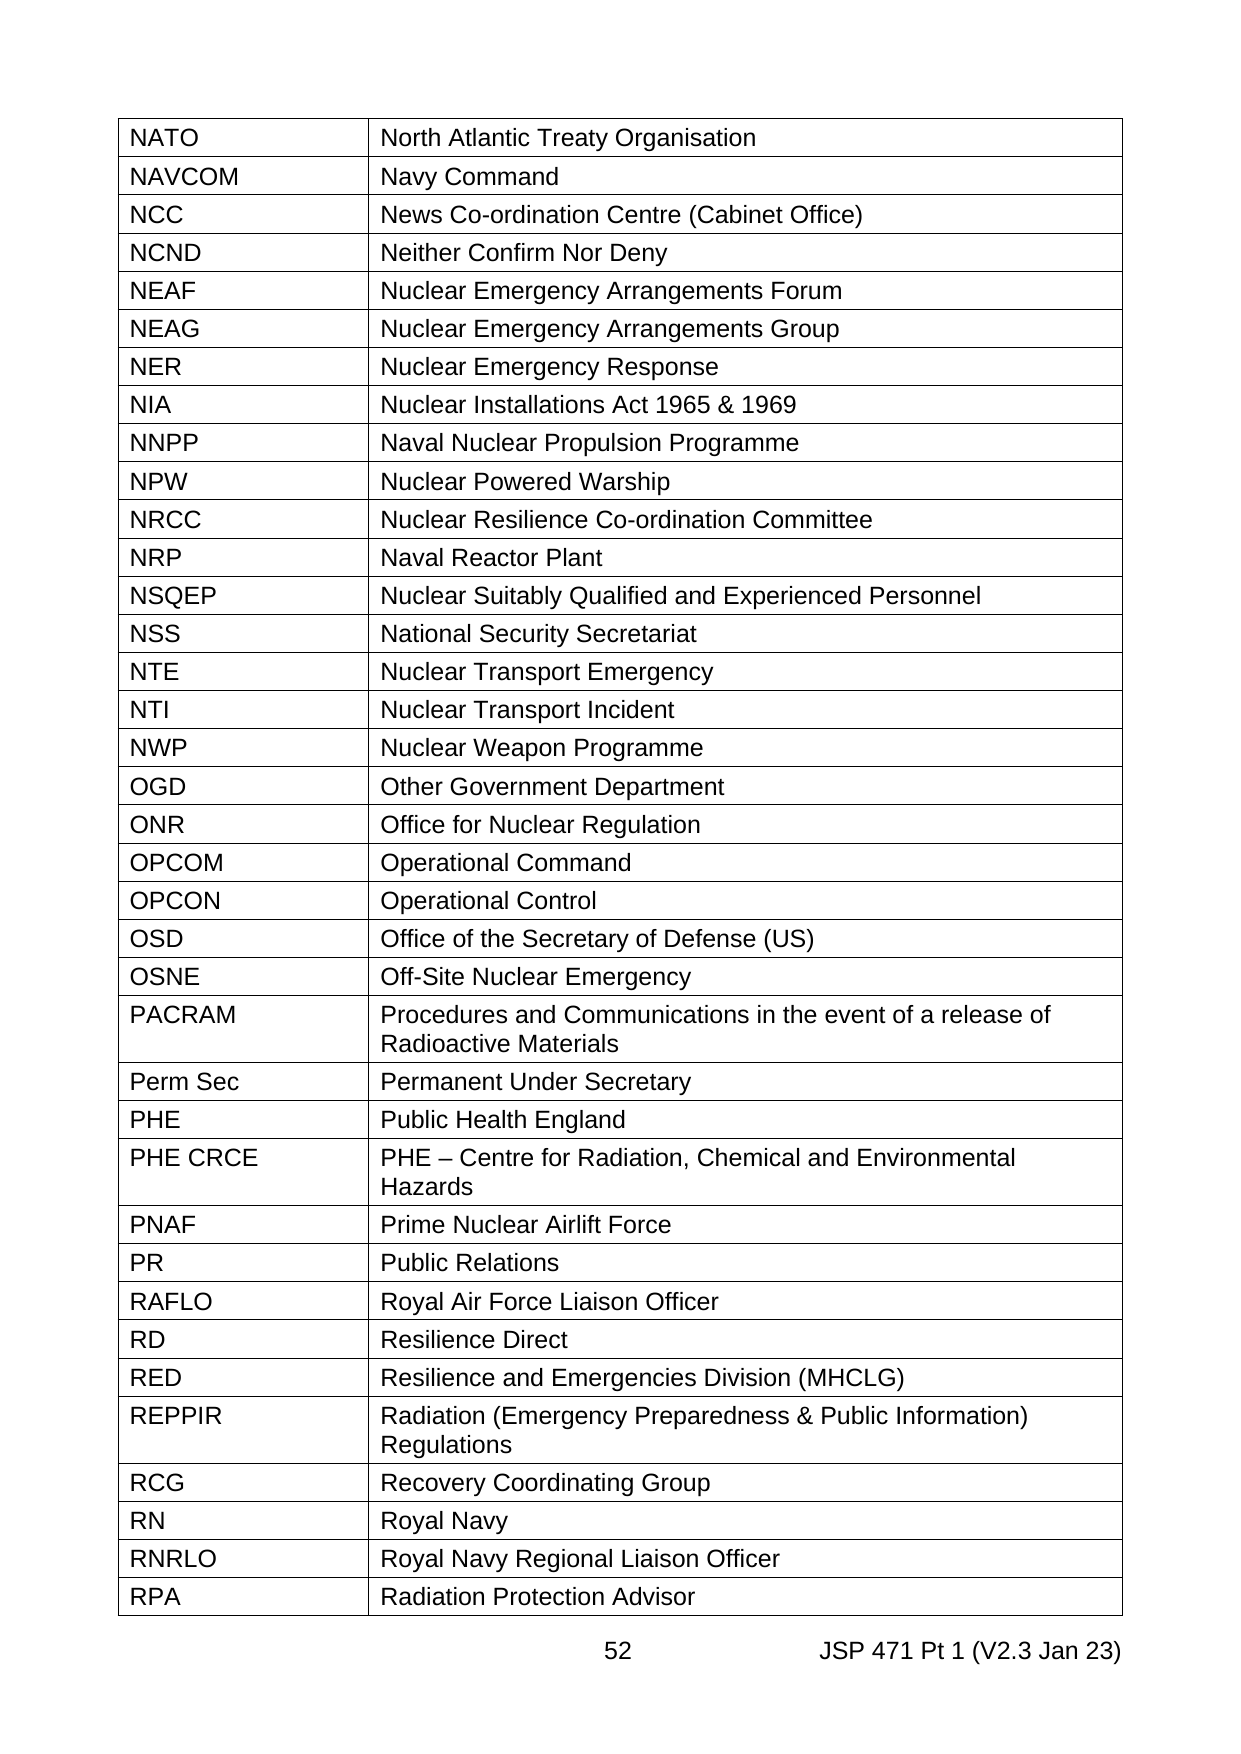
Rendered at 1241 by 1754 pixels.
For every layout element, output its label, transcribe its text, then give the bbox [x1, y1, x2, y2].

table_cell News Co-ordination Centre (Cabinet Office) [369, 195, 1122, 232]
table_cell NCC [119, 195, 368, 232]
table_cell Royal Air Force Liaison Officer [369, 1282, 1122, 1319]
table_cell PACRAM [119, 996, 368, 1062]
table_cell NEAG [119, 310, 368, 347]
table_cell NCND [119, 234, 368, 271]
table_cell Radiation (Emergency Preparedness & Public Information) Regulations [369, 1397, 1122, 1462]
table_cell RN [119, 1502, 368, 1539]
table_cell Resilience and Emergencies Division (MHCLG) [369, 1359, 1122, 1396]
table_cell NTE [119, 653, 368, 690]
table_cell NRP [119, 539, 368, 576]
table_cell Perm Sec [119, 1063, 368, 1100]
table_cell PHE – Centre for Radiation, Chemical and Environmental Hazards [369, 1139, 1122, 1205]
table_cell Operational Control [369, 882, 1122, 919]
table_cell North Atlantic Treaty Organisation [369, 119, 1122, 156]
table_cell OPCOM [119, 844, 368, 881]
table_cell NATO [119, 119, 368, 156]
table_cell Nuclear Transport Emergency [369, 653, 1122, 690]
table_cell NAVCOM [119, 157, 368, 194]
table_cell Nuclear Resilience Co-ordination Committee [369, 500, 1122, 537]
table_cell Radiation Protection Advisor [369, 1578, 1122, 1615]
table_cell Neither Confirm Nor Deny [369, 234, 1122, 271]
table_cell Other Government Department [369, 767, 1122, 804]
table_cell Nuclear Transport Incident [369, 691, 1122, 728]
table_cell Procedures and Communications in the event of a release of Radioactive Materials [369, 996, 1122, 1062]
table_cell NNPP [119, 424, 368, 461]
table_cell NIA [119, 386, 368, 423]
table_cell Office for Nuclear Regulation [369, 805, 1122, 842]
table_cell ONR [119, 805, 368, 842]
table_cell RD [119, 1320, 368, 1357]
table_cell Permanent Under Secretary [369, 1063, 1122, 1100]
table_cell OSD [119, 920, 368, 957]
table_cell Navy Command [369, 157, 1122, 194]
table_cell RCG [119, 1464, 368, 1501]
table_cell RPA [119, 1578, 368, 1615]
table_cell Nuclear Emergency Arrangements Forum [369, 272, 1122, 309]
table_cell Operational Command [369, 844, 1122, 881]
table_cell OSNE [119, 958, 368, 995]
table_cell Royal Navy Regional Liaison Officer [369, 1540, 1122, 1577]
table_cell NER [119, 348, 368, 385]
table_cell National Security Secretariat [369, 615, 1122, 652]
table_cell PHE CRCE [119, 1139, 368, 1205]
table_cell Nuclear Powered Warship [369, 462, 1122, 499]
table_cell Nuclear Installations Act 1965 & 1969 [369, 386, 1122, 423]
table_cell NTI [119, 691, 368, 728]
table_cell REPPIR [119, 1397, 368, 1462]
table_cell Office of the Secretary of Defense (US) [369, 920, 1122, 957]
table_cell Public Health England [369, 1101, 1122, 1138]
table_cell RAFLO [119, 1282, 368, 1319]
table_cell Naval Reactor Plant [369, 539, 1122, 576]
table_cell Naval Nuclear Propulsion Programme [369, 424, 1122, 461]
table_cell NEAF [119, 272, 368, 309]
table_cell NPW [119, 462, 368, 499]
table_cell PHE [119, 1101, 368, 1138]
table_cell OPCON [119, 882, 368, 919]
table_cell PR [119, 1244, 368, 1281]
table_cell Off-Site Nuclear Emergency [369, 958, 1122, 995]
table_cell NWP [119, 729, 368, 766]
table_cell Nuclear Emergency Response [369, 348, 1122, 385]
table_cell Nuclear Emergency Arrangements Group [369, 310, 1122, 347]
table_cell Royal Navy [369, 1502, 1122, 1539]
table_cell RED [119, 1359, 368, 1396]
table_cell Public Relations [369, 1244, 1122, 1281]
table_cell Recovery Coordinating Group [369, 1464, 1122, 1501]
table_cell NRCC [119, 500, 368, 537]
table_cell Prime Nuclear Airlift Force [369, 1206, 1122, 1243]
table_cell NSQEP [119, 577, 368, 614]
table_cell Nuclear Weapon Programme [369, 729, 1122, 766]
table_cell RNRLO [119, 1540, 368, 1577]
table_cell Resilience Direct [369, 1320, 1122, 1357]
table_cell Nuclear Suitably Qualified and Experienced Personnel [369, 577, 1122, 614]
table_cell PNAF [119, 1206, 368, 1243]
table_cell OGD [119, 767, 368, 804]
table_cell NSS [119, 615, 368, 652]
